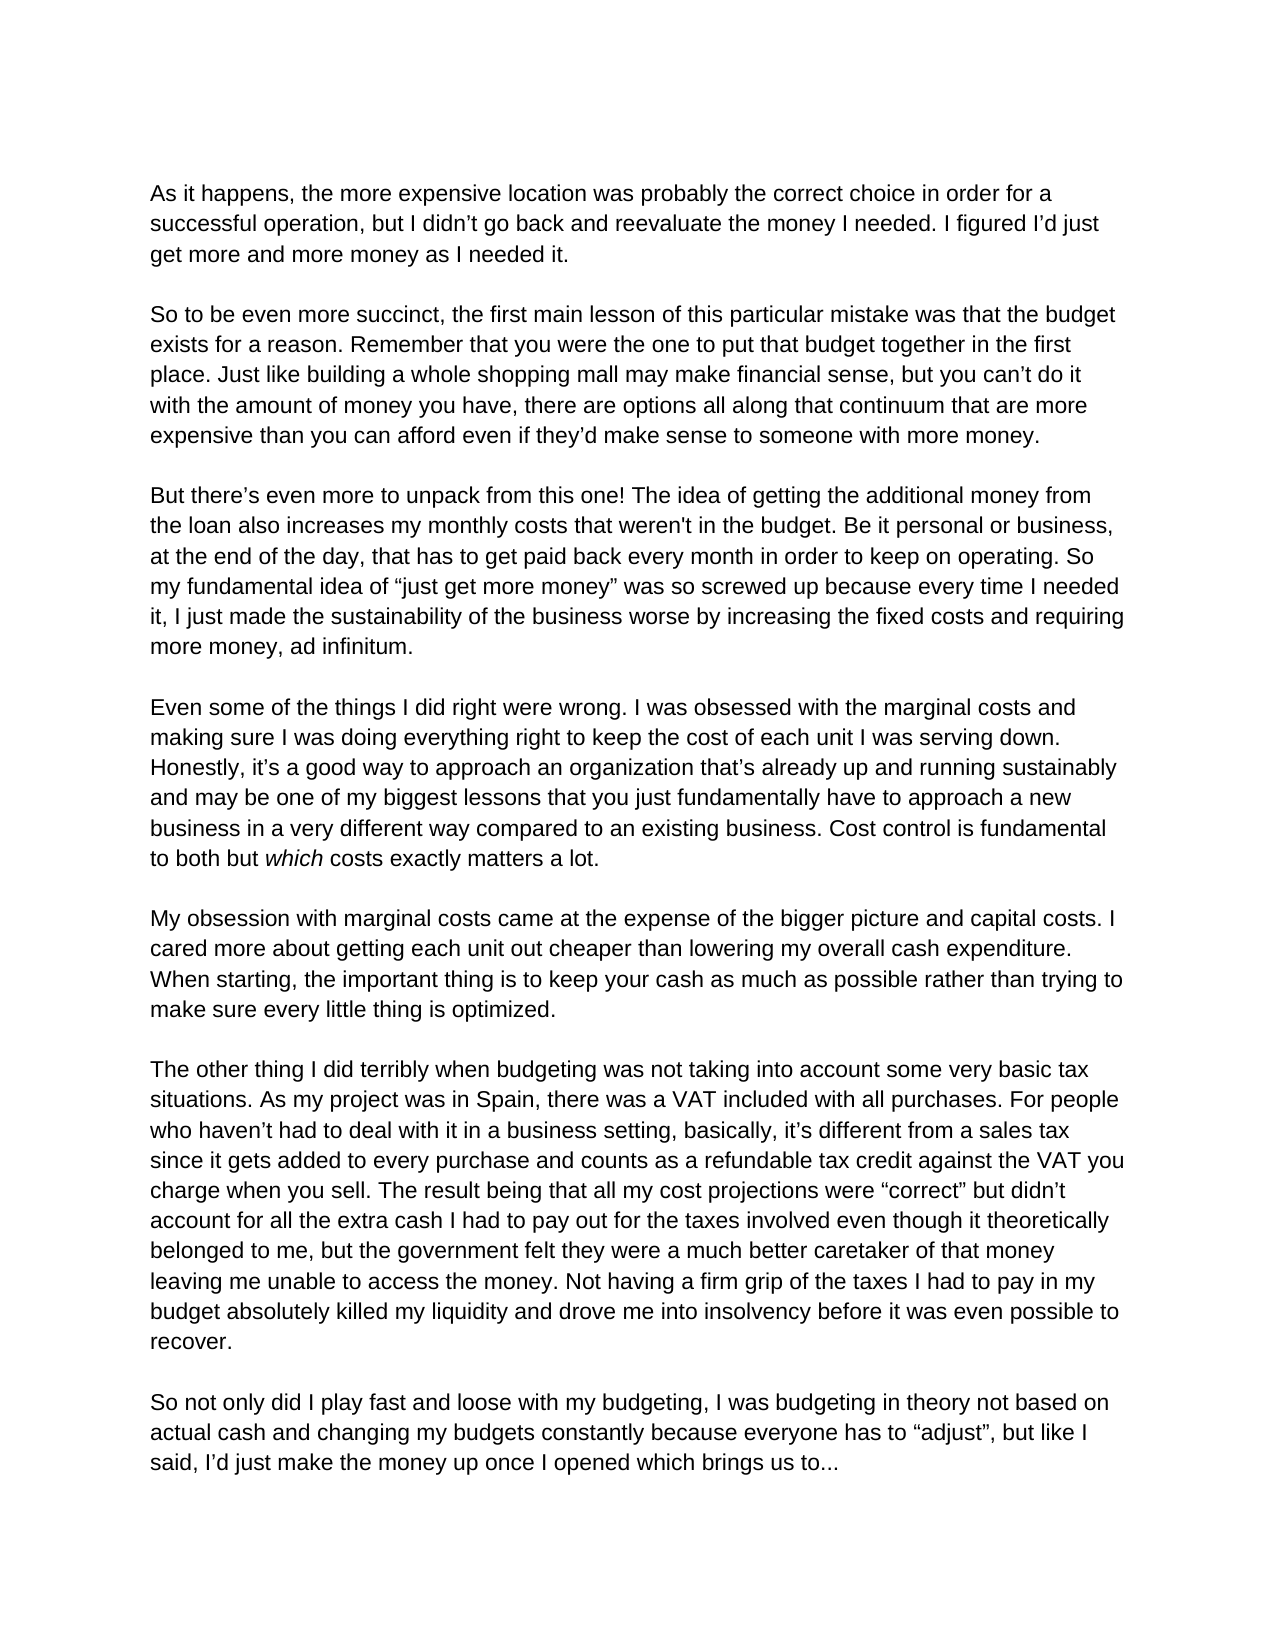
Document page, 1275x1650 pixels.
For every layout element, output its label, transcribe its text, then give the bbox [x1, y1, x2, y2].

text The other thing I did terribly when budgeting was not taking into account some very basic tax situations. As my project was in Spain, there was a VAT included with all purchases. For people who haven’t had to deal with it in a business setting, basically, it’s different from a sales tax since it gets added to every purchase and counts as a refundable tax credit against the VAT you charge when you sell. The result being that all my cost projections were “correct” but didn’t account for all the extra cash I had to pay out for the taxes involved even though it theoretically belonged to me, but the government felt they were a much better caretaker of that money leaving me unable to access the money. Not having a firm grip of the taxes I had to pay in my budget absolutely killed my liquidity and drove me into insolvency before it was even possible to recover. [150, 1056, 1125, 1354]
text So to be even more succinct, the first main lesson of this particular mistake was that the budget exists for a reason. Remember that you were the one to put that budget together in the first place. Just like building a whole shopping mall may make financial sense, but you can’t do it with the amount of money you have, there are options all along that continuum that are more expensive than you can afford even if they’d make sense to someone with more money. [150, 301, 1125, 448]
text But there’s even more to unpack from this one! The idea of getting the additional money from the loan also increases my monthly costs that weren't in the budget. Be it personal or business, at the end of the day, that has to get paid back every month in order to keep on operating. So my fundamental idea of “just get more money” was so screwed up because every time I needed it, I just made the sustainability of the business worse by increasing the fixed costs and requiring more money, ad infinitum. [150, 482, 1125, 660]
text My obsession with marginal costs came at the expense of the bigger picture and capital costs. I cared more about getting each unit out cheaper than lowering my overall cash expenditure. When starting, the important thing is to keep your cash as much as possible rather than trying to make sure every little thing is optimized. [150, 905, 1125, 1022]
text As it happens, the more expensive location was probably the correct choice in order for a successful operation, but I didn’t go back and reevaluate the money I needed. I figured I’d just get more and more money as I needed it. [150, 180, 1125, 267]
text Even some of the things I did right were wrong. I was obsessed with the marginal costs and making sure I was doing everything right to keep the cost of each unit I was serving down. Honestly, it’s a good way to approach an organization that’s already up and running sustainably and may be one of my biggest lessons that you just fundamentally have to approach a new business in a very different way compared to an existing business. Cost control is fundamental to both but which costs exactly matters a lot. [150, 694, 1125, 871]
text So not only did I play fast and loose with my budgeting, I was budgeting in theory not based on actual cash and changing my budgets constantly because everyone has to “adjust”, but like I said, I’d just make the money up once I opened which brings us to... [150, 1388, 1125, 1475]
